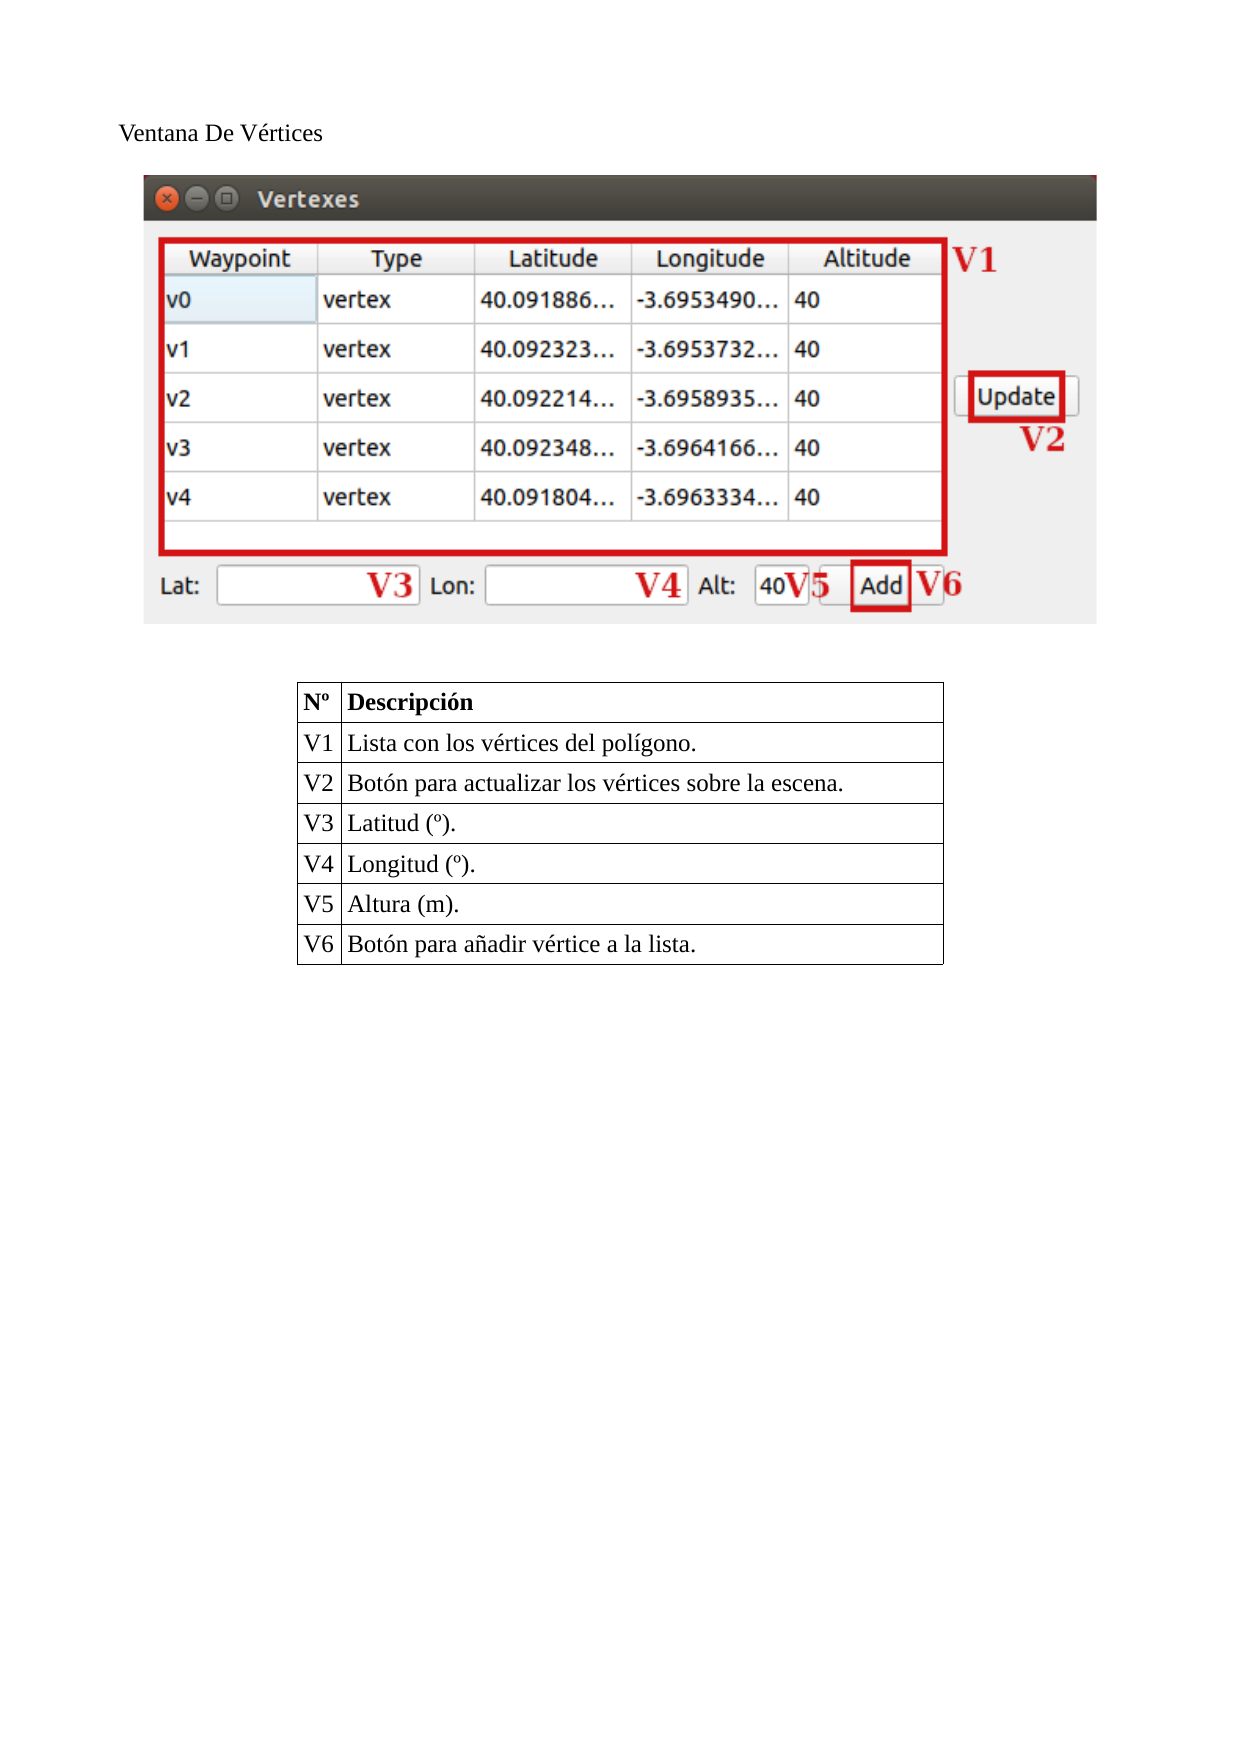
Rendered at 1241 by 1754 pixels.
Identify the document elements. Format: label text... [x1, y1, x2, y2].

table_cell Botón para actualizar los vértices sobre la escena. [342, 763, 943, 802]
table_header Nº [298, 683, 341, 722]
table_cell Longitud (º). [342, 844, 943, 883]
table_cell V6 [298, 925, 341, 964]
picture [143, 175, 1097, 624]
table_cell Lista con los vértices del polígono. [342, 723, 943, 762]
table_cell V5 [298, 884, 341, 923]
text Ventana De Vértices [118, 118, 1122, 147]
table_cell V4 [298, 844, 341, 883]
table_cell Botón para añadir vértice a la lista. [342, 925, 943, 964]
table_header Descripción [342, 683, 943, 722]
table_cell Latitud (º). [342, 804, 943, 843]
table_cell V1 [298, 723, 341, 762]
table_cell V2 [298, 763, 341, 802]
table_cell Altura (m). [342, 884, 943, 923]
table_cell V3 [298, 804, 341, 843]
